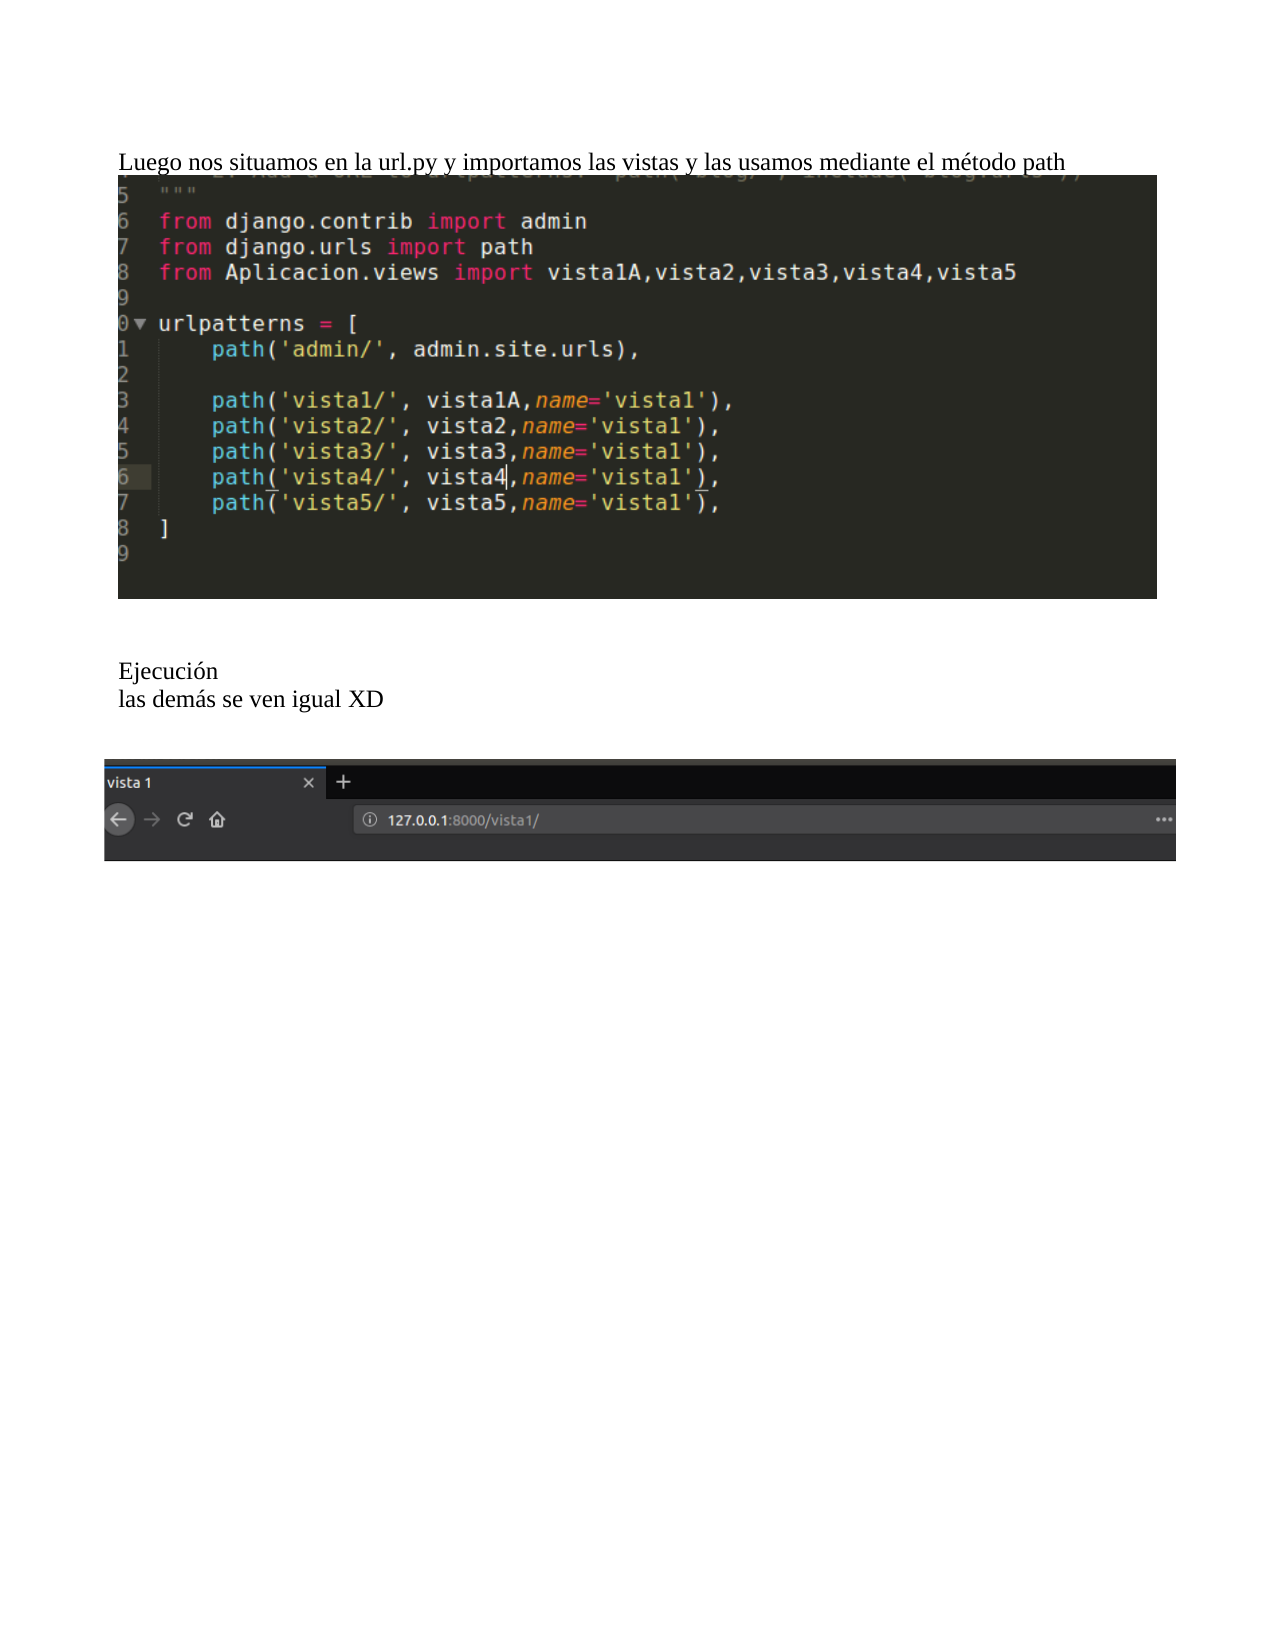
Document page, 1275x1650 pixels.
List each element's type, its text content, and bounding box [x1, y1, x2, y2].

text Luego nos situamos en la url.py y importamos las vistas y las usamos mediante el método path [118, 147, 1157, 175]
picture [104, 759, 654, 765]
picture [118, 175, 1157, 599]
text Ejecución [118, 656, 1157, 684]
text las demás se ven igual XD [118, 684, 1157, 713]
